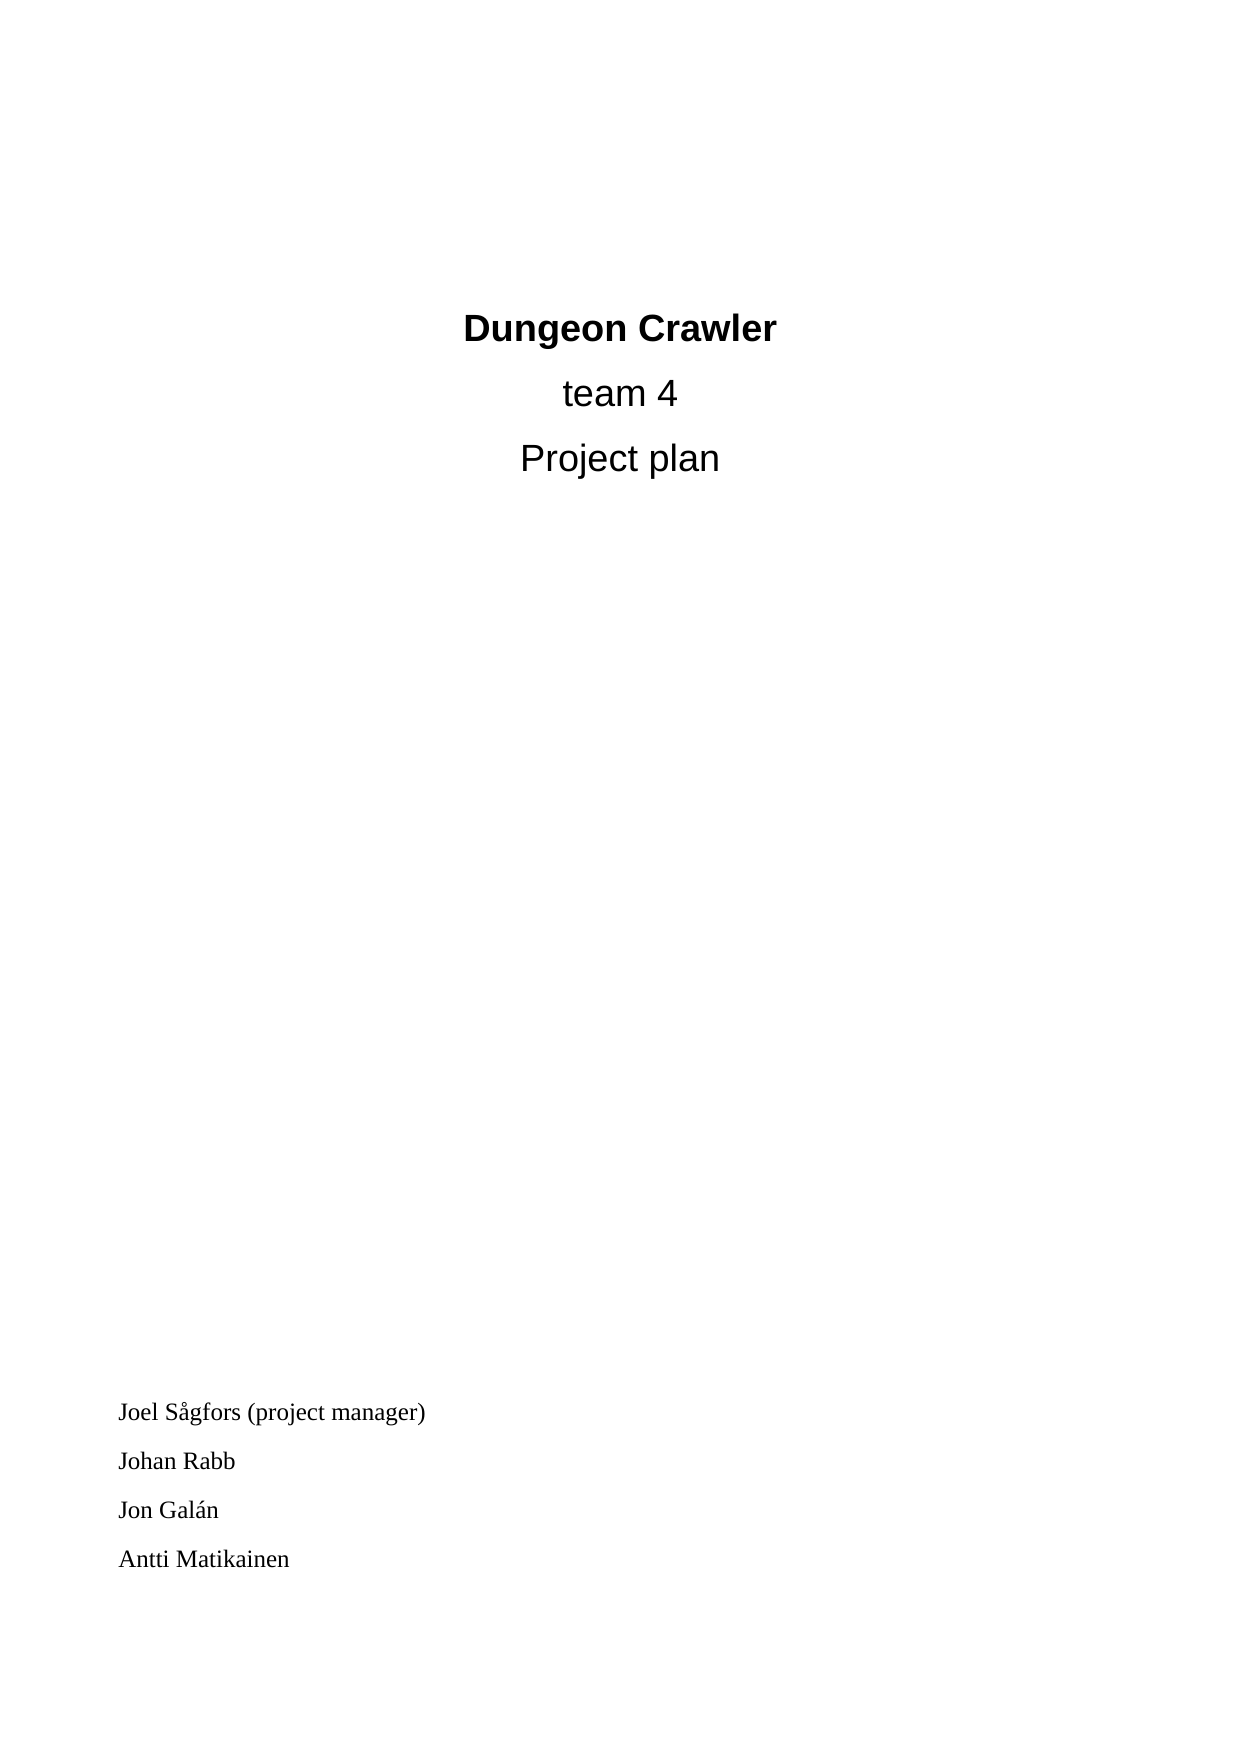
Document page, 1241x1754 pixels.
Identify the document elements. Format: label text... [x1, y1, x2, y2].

text Joel Sågfors (project manager) [118, 1397, 1122, 1426]
text Jon Galán [118, 1495, 1122, 1524]
subtitle Dungeon Crawler team 4 Project plan [118, 305, 1122, 480]
text Antti Matikainen [118, 1544, 1122, 1573]
text Johan Rabb [118, 1446, 1122, 1475]
